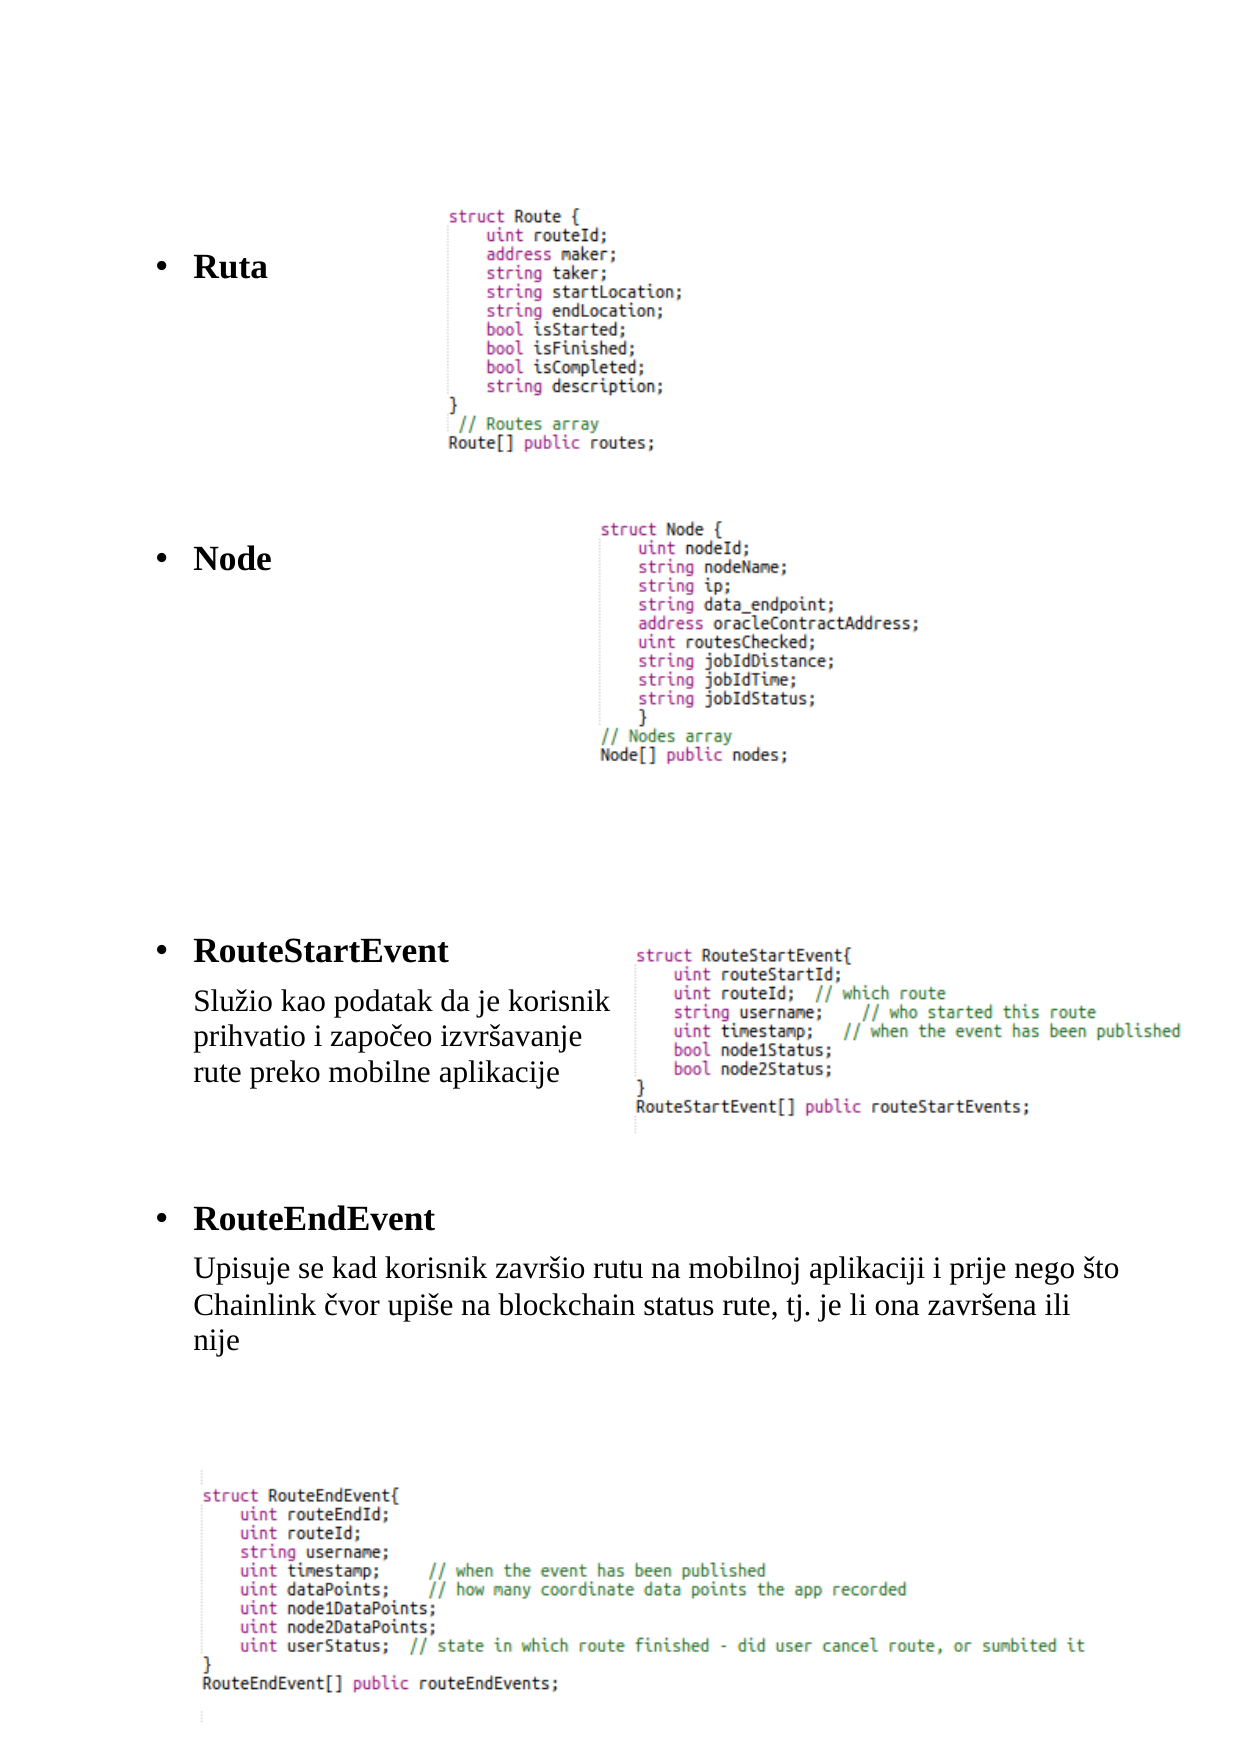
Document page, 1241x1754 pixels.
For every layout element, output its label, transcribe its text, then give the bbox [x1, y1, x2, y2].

list RouteEndEvent [156, 1197, 1122, 1238]
list [855, 245, 1122, 286]
picture [427, 185, 855, 462]
picture [571, 509, 1023, 783]
list Upisuje se kad korisnik završio rutu na mobilnoj aplikaciji i prije nego što Chainlink čvor upiše na blockchain status rute, tj. je li ona završena ili nije [156, 1250, 1122, 1358]
list Ruta [156, 245, 427, 286]
list Node [156, 537, 571, 578]
list RouteStartEvent [156, 929, 616, 970]
picture [616, 925, 1186, 1135]
list [1023, 537, 1122, 578]
picture [184, 1469, 1123, 1724]
list Služio kao podatak da je korisnik prihvatio i započeo izvršavanje rute preko mobilne aplikacije [156, 982, 616, 1089]
